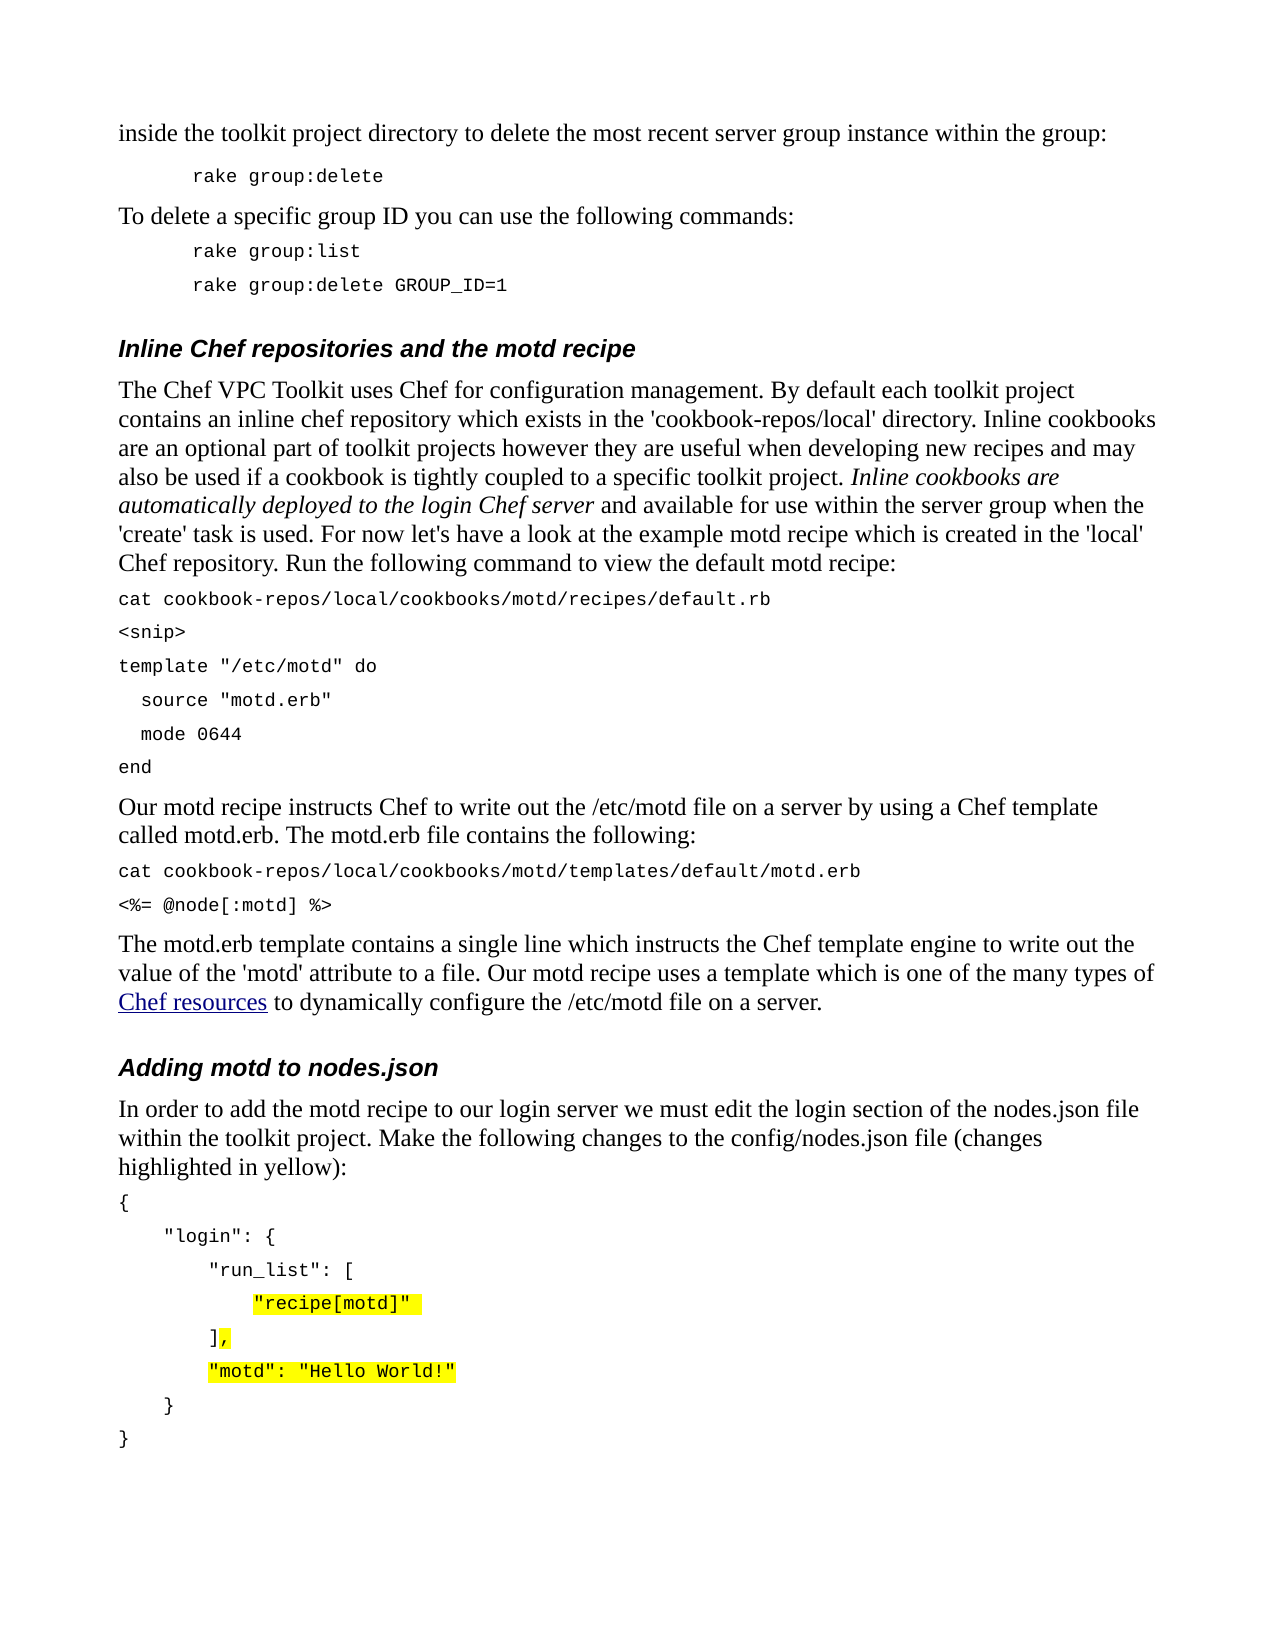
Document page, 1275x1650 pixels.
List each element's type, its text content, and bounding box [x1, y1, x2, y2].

text mode 0644 [118, 724, 1157, 746]
text } [118, 1395, 1157, 1417]
text rake group:delete GROUP_ID=1 [118, 276, 1157, 297]
text "run_list": [ [118, 1260, 1157, 1282]
text The motd.erb template contains a single line which instructs the Chef template engine to write out the value of the 'motd' attribute to a file. Our motd recipe uses a template which is one of the many types of Chef resources to dynamically configure the /etc/motd file on a server. [118, 929, 1157, 1016]
text Our motd recipe instructs Chef to write out the /etc/motd file on a server by using a Chef template called motd.erb. The motd.erb file contains the following: [118, 792, 1157, 849]
text In order to add the motd recipe to our login server we must edit the login section of the nodes.json file within the toolkit project. Make the following changes to the config/nodes.json file (changes highlighted in yellow): [118, 1094, 1157, 1180]
subtitle Adding motd to nodes.json [118, 1053, 1157, 1082]
text } [118, 1429, 1157, 1450]
text rake group:list [118, 242, 1157, 263]
text To delete a specific group ID you can use the following commands: [118, 201, 1157, 229]
text cat cookbook-repos/local/cookbooks/motd/templates/default/motd.erb [118, 862, 1157, 883]
text "motd": "Hello World!" [118, 1362, 1157, 1383]
text source "motd.erb" [118, 691, 1157, 712]
text rake group:delete [118, 159, 1157, 188]
text cat cookbook-repos/local/cookbooks/motd/recipes/default.rb [118, 589, 1157, 611]
text template "/etc/motd" do [118, 657, 1157, 678]
text end [118, 758, 1157, 779]
subtitle Inline Chef repositories and the motd recipe [118, 334, 1157, 363]
text ], [118, 1328, 1157, 1349]
text <%= @node[:motd] %> [118, 896, 1157, 917]
text The Chef VPC Toolkit uses Chef for configuration management. By default each toolkit project contains an inline chef repository which exists in the 'cookbook-repos/local' directory. Inline cookbooks are an optional part of toolkit projects however they are useful when developing new recipes and may also be used if a cookbook is tightly coupled to a specific toolkit project. Inline cookbooks are automatically deployed to the login Chef server and available for use within the server group when the 'create' task is used. For now let's have a look at the example motd recipe which is created in the 'local' Chef repository. Run the following command to view the default motd recipe: [118, 376, 1157, 577]
text "recipe[motd]" [118, 1294, 1157, 1315]
text "login": { [118, 1227, 1157, 1248]
text <snip> [118, 623, 1157, 644]
text inside the toolkit project directory to delete the most recent server group instance within the group: [118, 118, 1157, 147]
text { [118, 1193, 1157, 1214]
